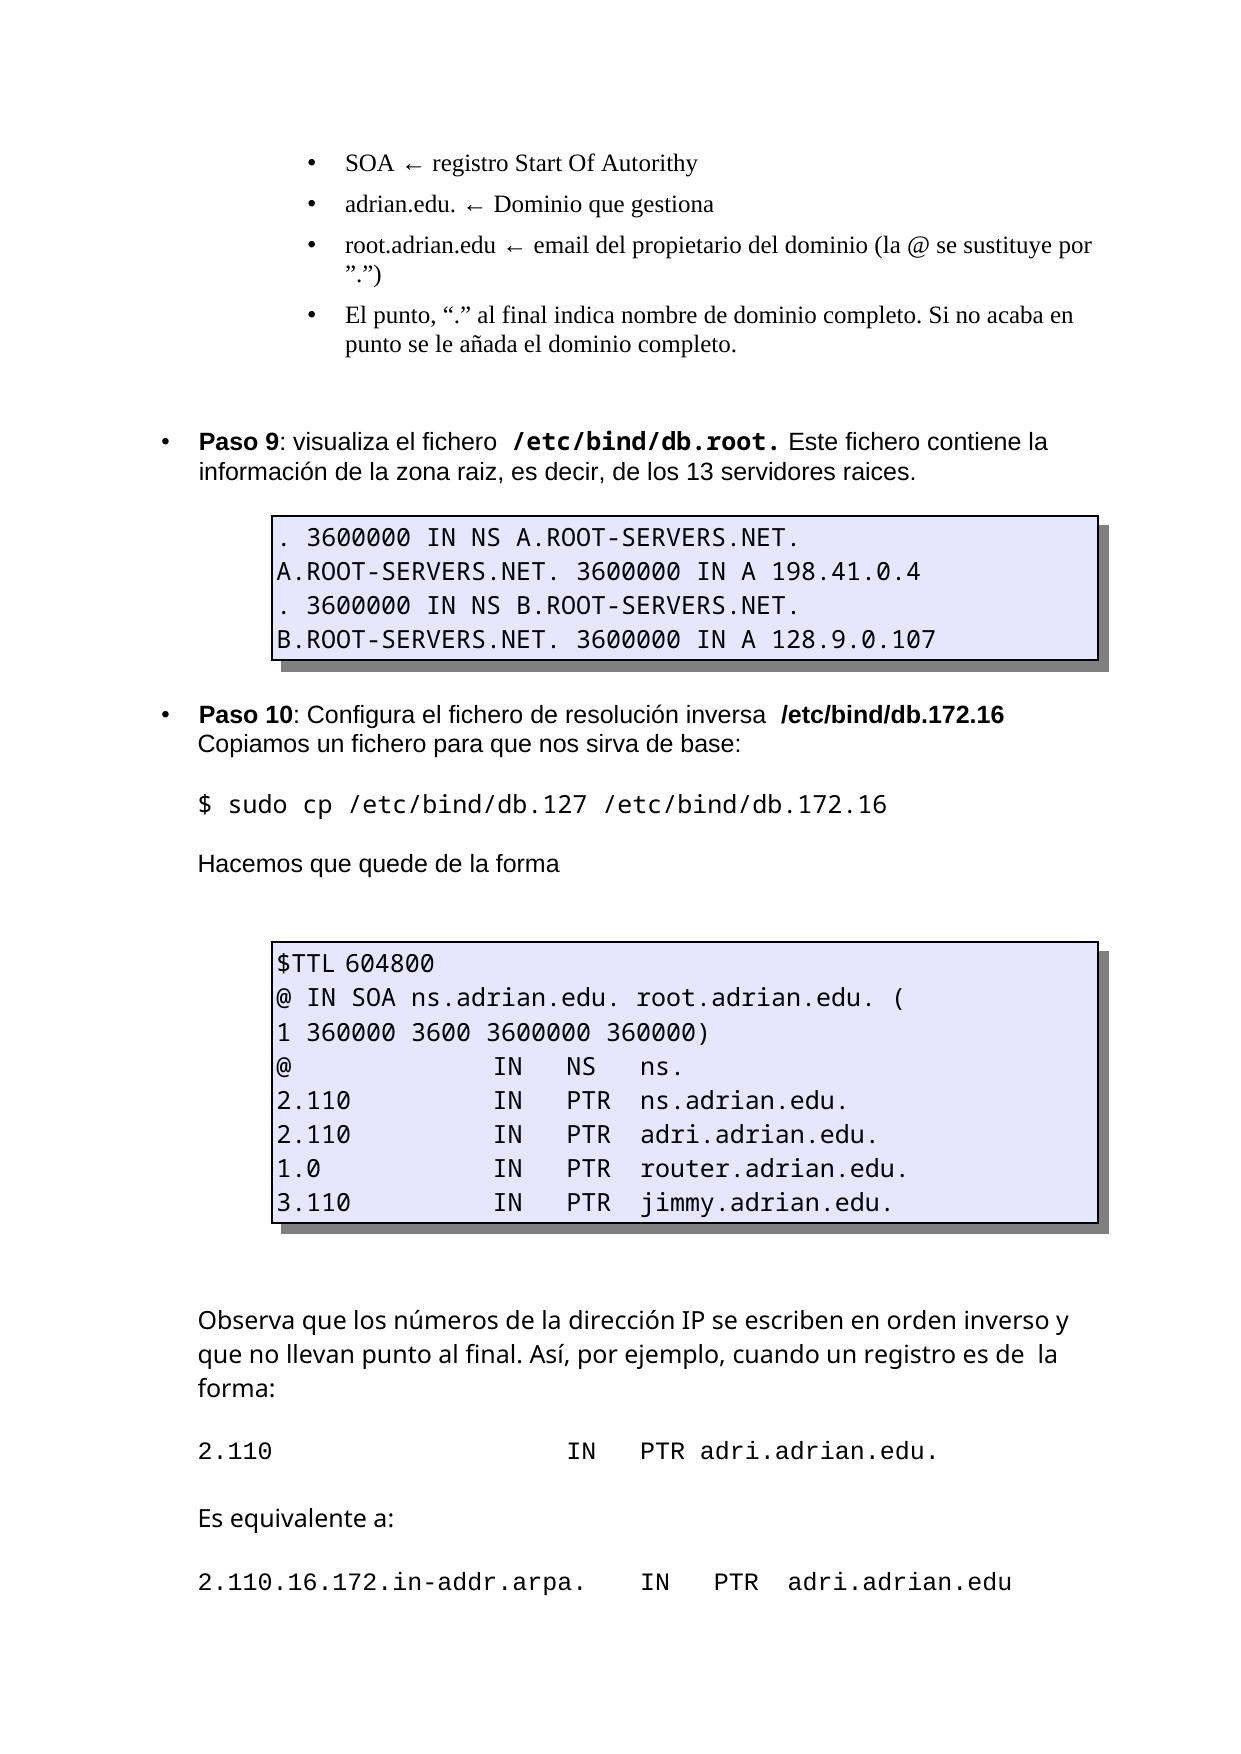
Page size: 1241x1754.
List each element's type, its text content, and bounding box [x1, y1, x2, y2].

text A.ROOT-SERVERS.NET. 3600000 IN A 198.41.0.4 [273, 549, 1097, 583]
list Paso 10: Configura el fichero de resolución inversa /etc/bind/db.172.16 [161, 700, 1109, 729]
text Observa que los números de la dirección IP se escriben en orden inverso y que no llevan punto al final. Así, por ejemplo, cuando un registro es de la forma: [197, 1302, 1109, 1404]
text 2.110 IN PTR adri.adrian.edu. [273, 1111, 1097, 1145]
text . 3600000 IN NS B.ROOT-SERVERS.NET. [273, 583, 1097, 617]
list Paso 9: visualiza el fichero /etc/bind/db.root. Este fichero contiene la información de la zona raiz, es decir, de los 13 servidores raices. [161, 423, 1109, 486]
text B.ROOT-SERVERS.NET. 3600000 IN A 128.9.0.107 [273, 617, 1097, 659]
list SOA ← registro Start Of Autorithy [307, 148, 1109, 176]
text @ IN SOA ns.adrian.edu. root.adrian.edu. ( [273, 975, 1097, 1009]
list root.adrian.edu ← email del propietario del dominio (la @ se sustituye por ”.”) [307, 230, 1109, 288]
text @ IN NS ns. [273, 1043, 1097, 1077]
list adrian.edu. ← Dominio que gestiona [307, 189, 1109, 218]
text Es equivalente a: [197, 1501, 1109, 1535]
list El punto, “.” al final indica nombre de dominio completo. Si no acaba en punto se le añada el dominio completo. [307, 300, 1109, 358]
text Hacemos que quede de la forma [197, 849, 1109, 878]
text 1.0 IN PTR router.adrian.edu. [273, 1145, 1097, 1179]
text 2.110 IN PTR ns.adrian.edu. [273, 1077, 1097, 1111]
text 2.110.16.172.in-addr.arpa. IN PTR adri.adrian.edu [197, 1569, 1109, 1597]
text $ sudo cp /etc/bind/db.127 /etc/bind/db.172.16 [197, 787, 1109, 821]
text $TTL 604800 [273, 943, 1097, 975]
text Copiamos un fichero para que nos sirva de base: [197, 729, 1109, 758]
text 1 360000 3600 3600000 360000) [273, 1009, 1097, 1043]
text 2.110 IN PTR adri.adrian.edu. [197, 1438, 1109, 1467]
text 3.110 IN PTR jimmy.adrian.edu. [273, 1179, 1097, 1222]
text . 3600000 IN NS A.ROOT-SERVERS.NET. [273, 517, 1097, 549]
